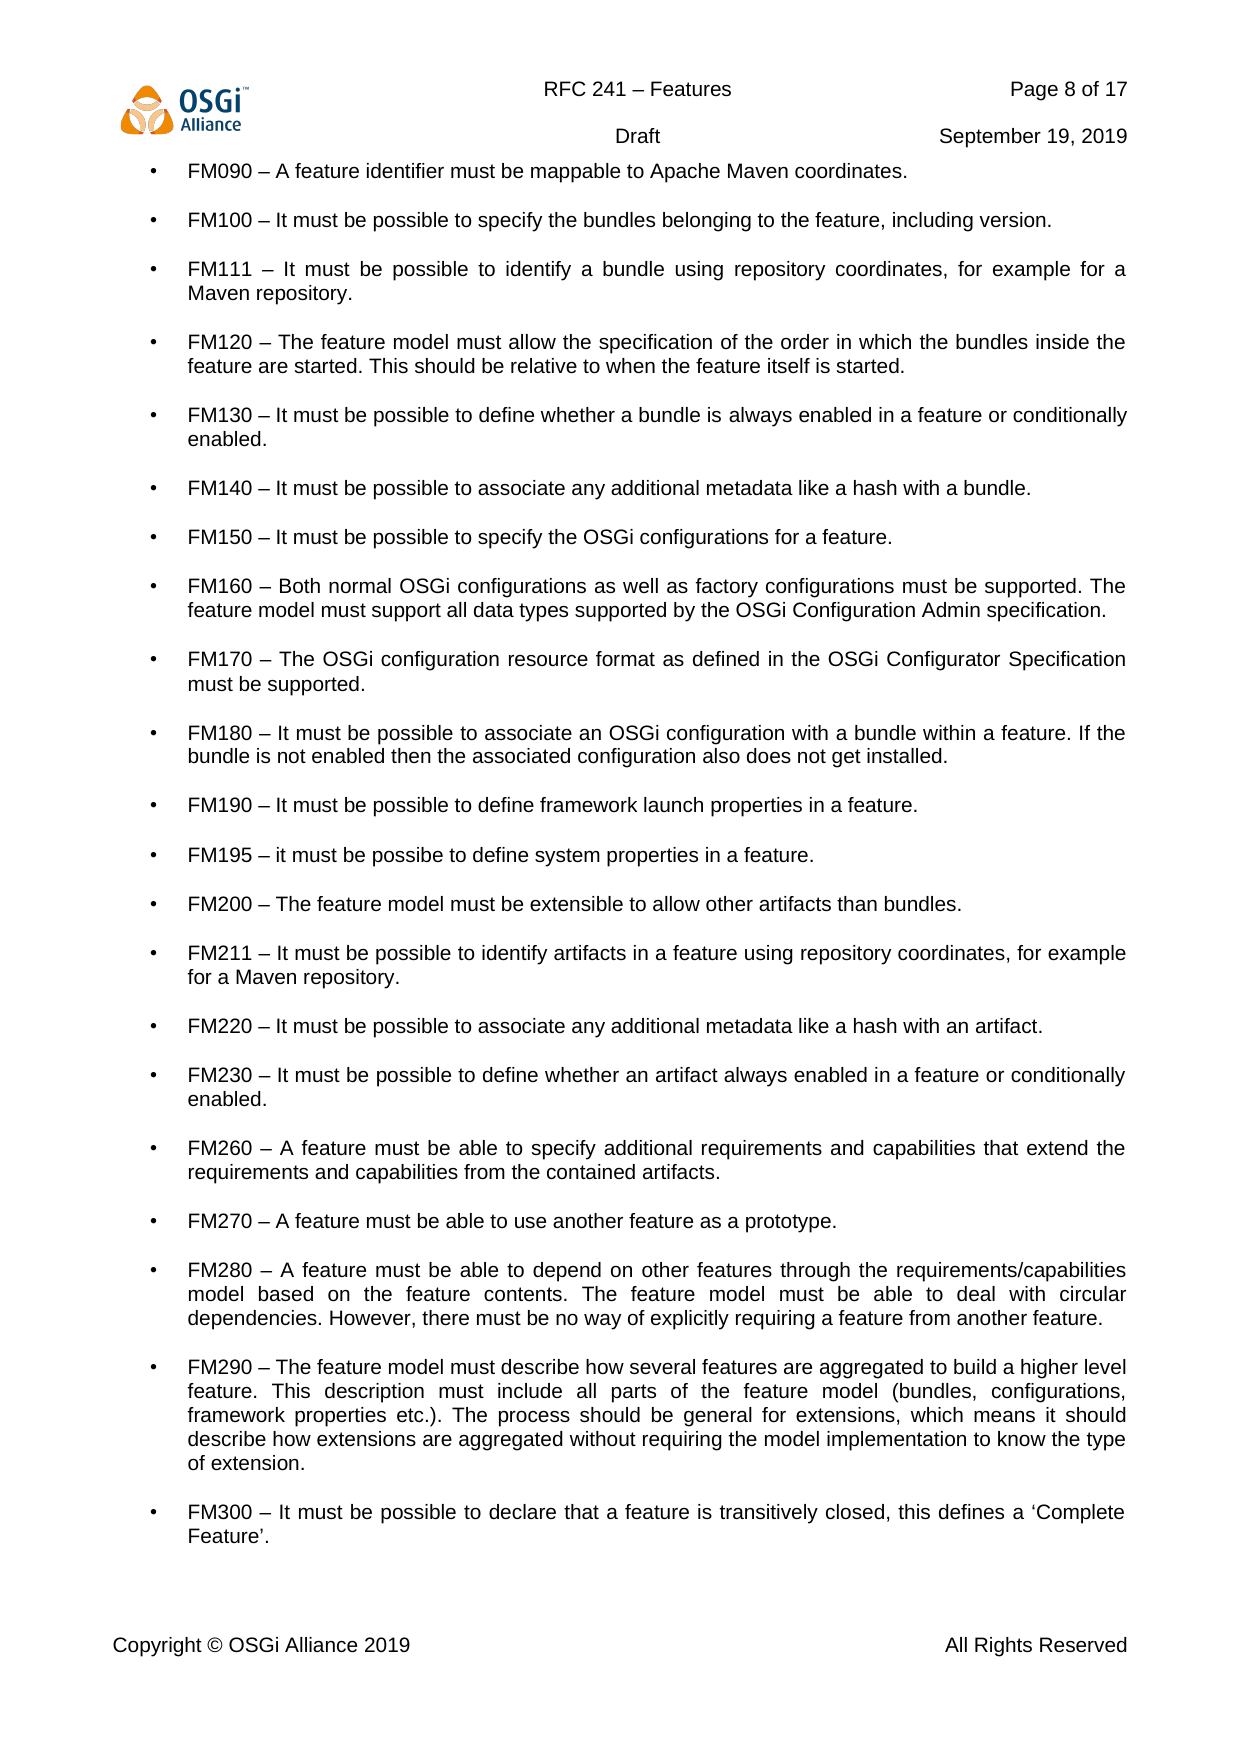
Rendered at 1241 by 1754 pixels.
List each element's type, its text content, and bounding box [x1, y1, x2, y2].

list FM120 – The feature model must allow the specification of the order in which the bundles inside the feature are started. This should be relative to when the feature itself is started. [150, 330, 1128, 378]
list FM200 – The feature model must be extensible to allow other artifacts than bundles. [150, 891, 1128, 916]
list FM140 – It must be possible to associate any additional metadata like a hash with a bundle. [150, 476, 1128, 500]
list FM150 – It must be possible to specify the OSGi configurations for a feature. [150, 525, 1128, 549]
list FM190 – It must be possible to define framework launch properties in a feature. [150, 793, 1128, 817]
list FM170 – The OSGi configuration resource format as defined in the OSGi Configurator Specification must be supported. [150, 647, 1128, 695]
list FM195 – it must be possibe to define system properties in a feature. [150, 842, 1128, 866]
list FM090 – A feature identifier must be mappable to Apache Maven coordinates. [150, 159, 1128, 183]
list FM270 – A feature must be able to use another feature as a prototype. [150, 1209, 1128, 1233]
list FM230 – It must be possible to define whether an artifact always enabled in a feature or conditionally enabled. [150, 1063, 1128, 1111]
list FM300 – It must be possible to declare that a feature is transitively closed, this defines a ‘Complete Feature’. [150, 1499, 1128, 1548]
list FM111 – It must be possible to identify a bundle using repository coordinates, for example for a Maven repository. [150, 257, 1128, 305]
list FM290 – The feature model must describe how several features are aggregated to build a higher level feature. This description must include all parts of the feature model (bundles, configurations, framework properties etc.). The process should be general for extensions, which means it should describe how extensions are aggregated without requiring the model implementation to know the type of extension. [150, 1355, 1128, 1474]
list FM211 – It must be possible to identify artifacts in a feature using repository coordinates, for example for a Maven repository. [150, 941, 1128, 988]
list FM180 – It must be possible to associate an OSGi configuration with a bundle within a feature. If the bundle is not enabled then the associated configuration also does not get installed. [150, 720, 1128, 768]
list FM100 – It must be possible to specify the bundles belonging to the feature, including version. [150, 208, 1128, 232]
list FM130 – It must be possible to define whether a bundle is always enabled in a feature or conditionally enabled. [150, 403, 1128, 451]
list FM160 – Both normal OSGi configurations as well as factory configurations must be supported. The feature model must support all data types supported by the OSGi Configuration Admin specification. [150, 574, 1128, 622]
list FM280 – A feature must be able to depend on other features through the requirements/capabilities model based on the feature contents. The feature model must be able to deal with circular dependencies. However, there must be no way of explicitly requiring a feature from another feature. [150, 1258, 1128, 1330]
list FM260 – A feature must be able to specify additional requirements and capabilities that extend the requirements and capabilities from the contained artifacts. [150, 1136, 1128, 1184]
list FM220 – It must be possible to associate any additional metadata like a hash with an artifact. [150, 1013, 1128, 1038]
picture [113, 78, 257, 142]
